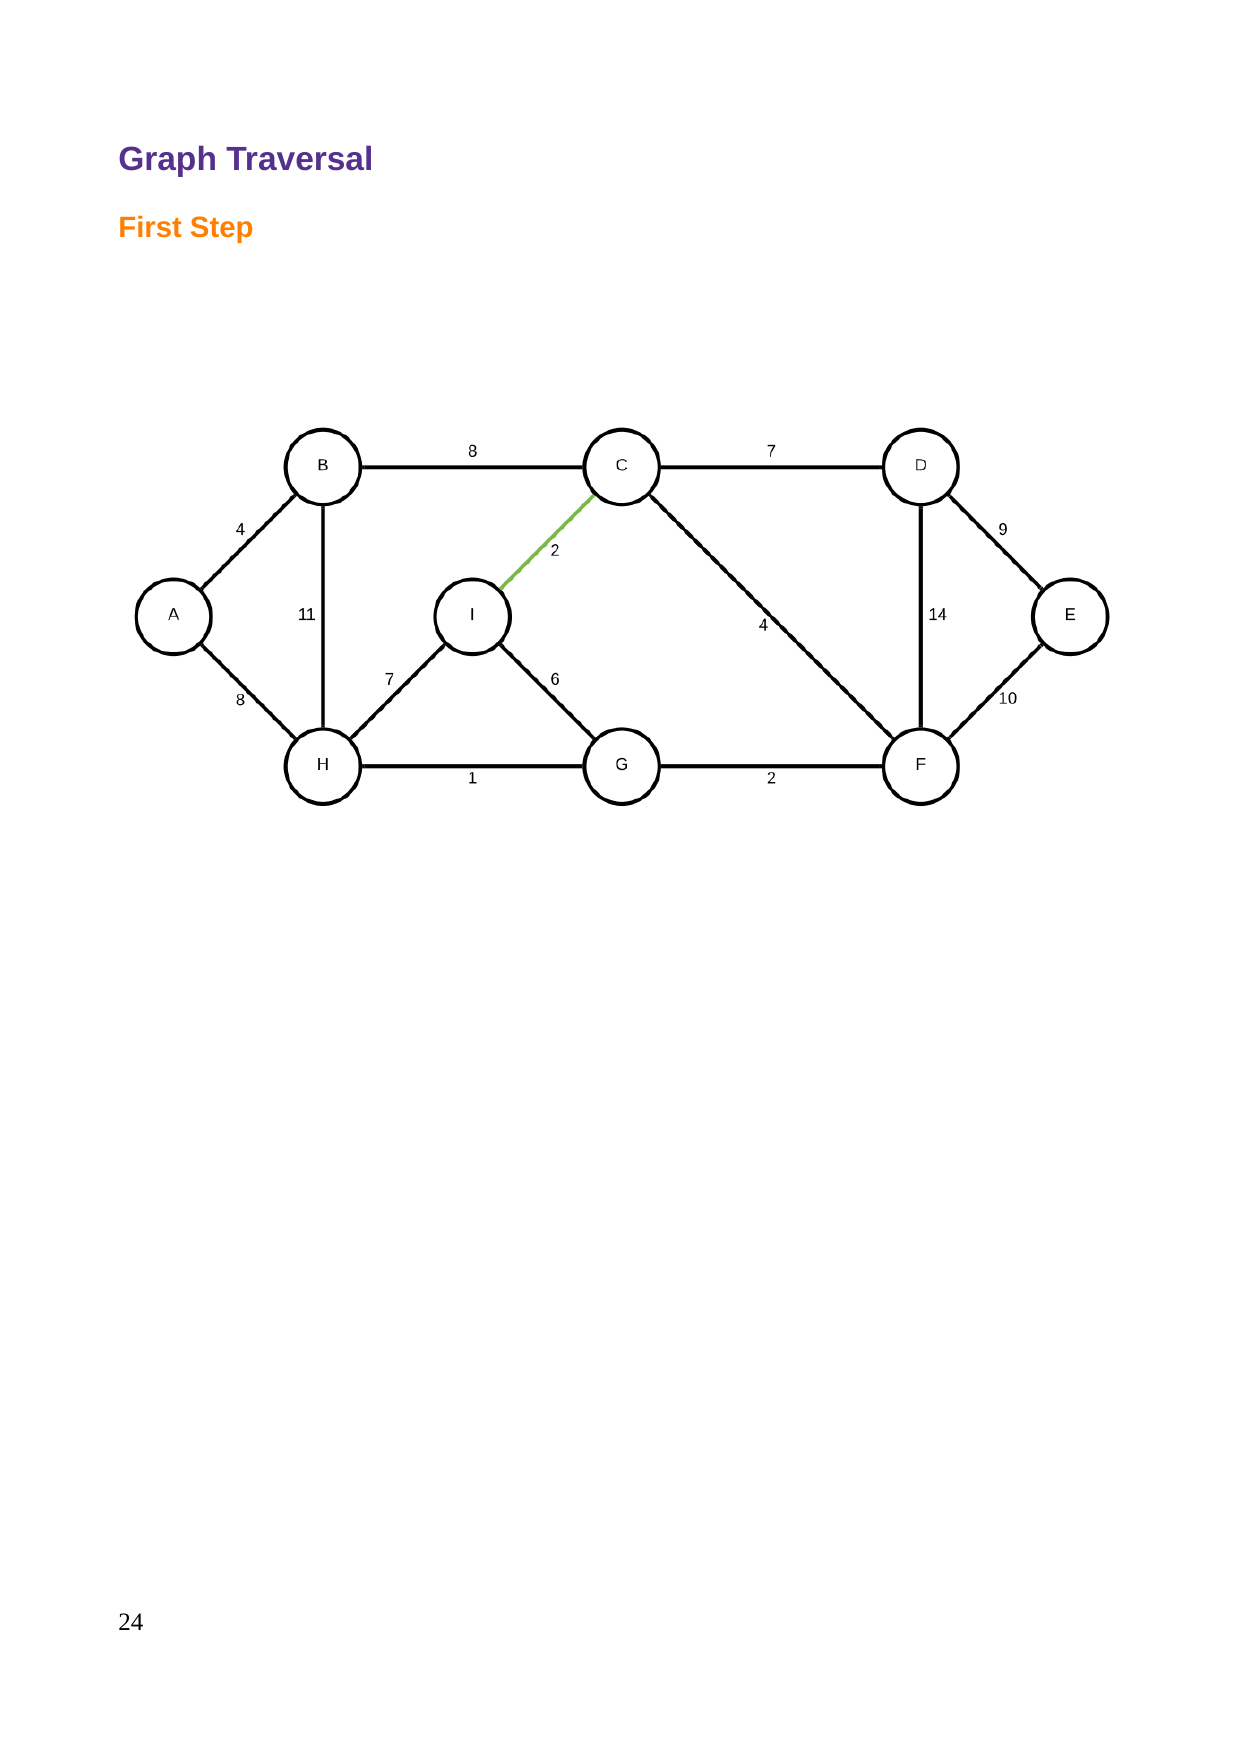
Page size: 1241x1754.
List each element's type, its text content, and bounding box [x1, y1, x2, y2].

picture [118, 261, 1123, 972]
subtitle Graph Traversal [118, 139, 1122, 178]
subtitle First Step [118, 210, 1122, 244]
